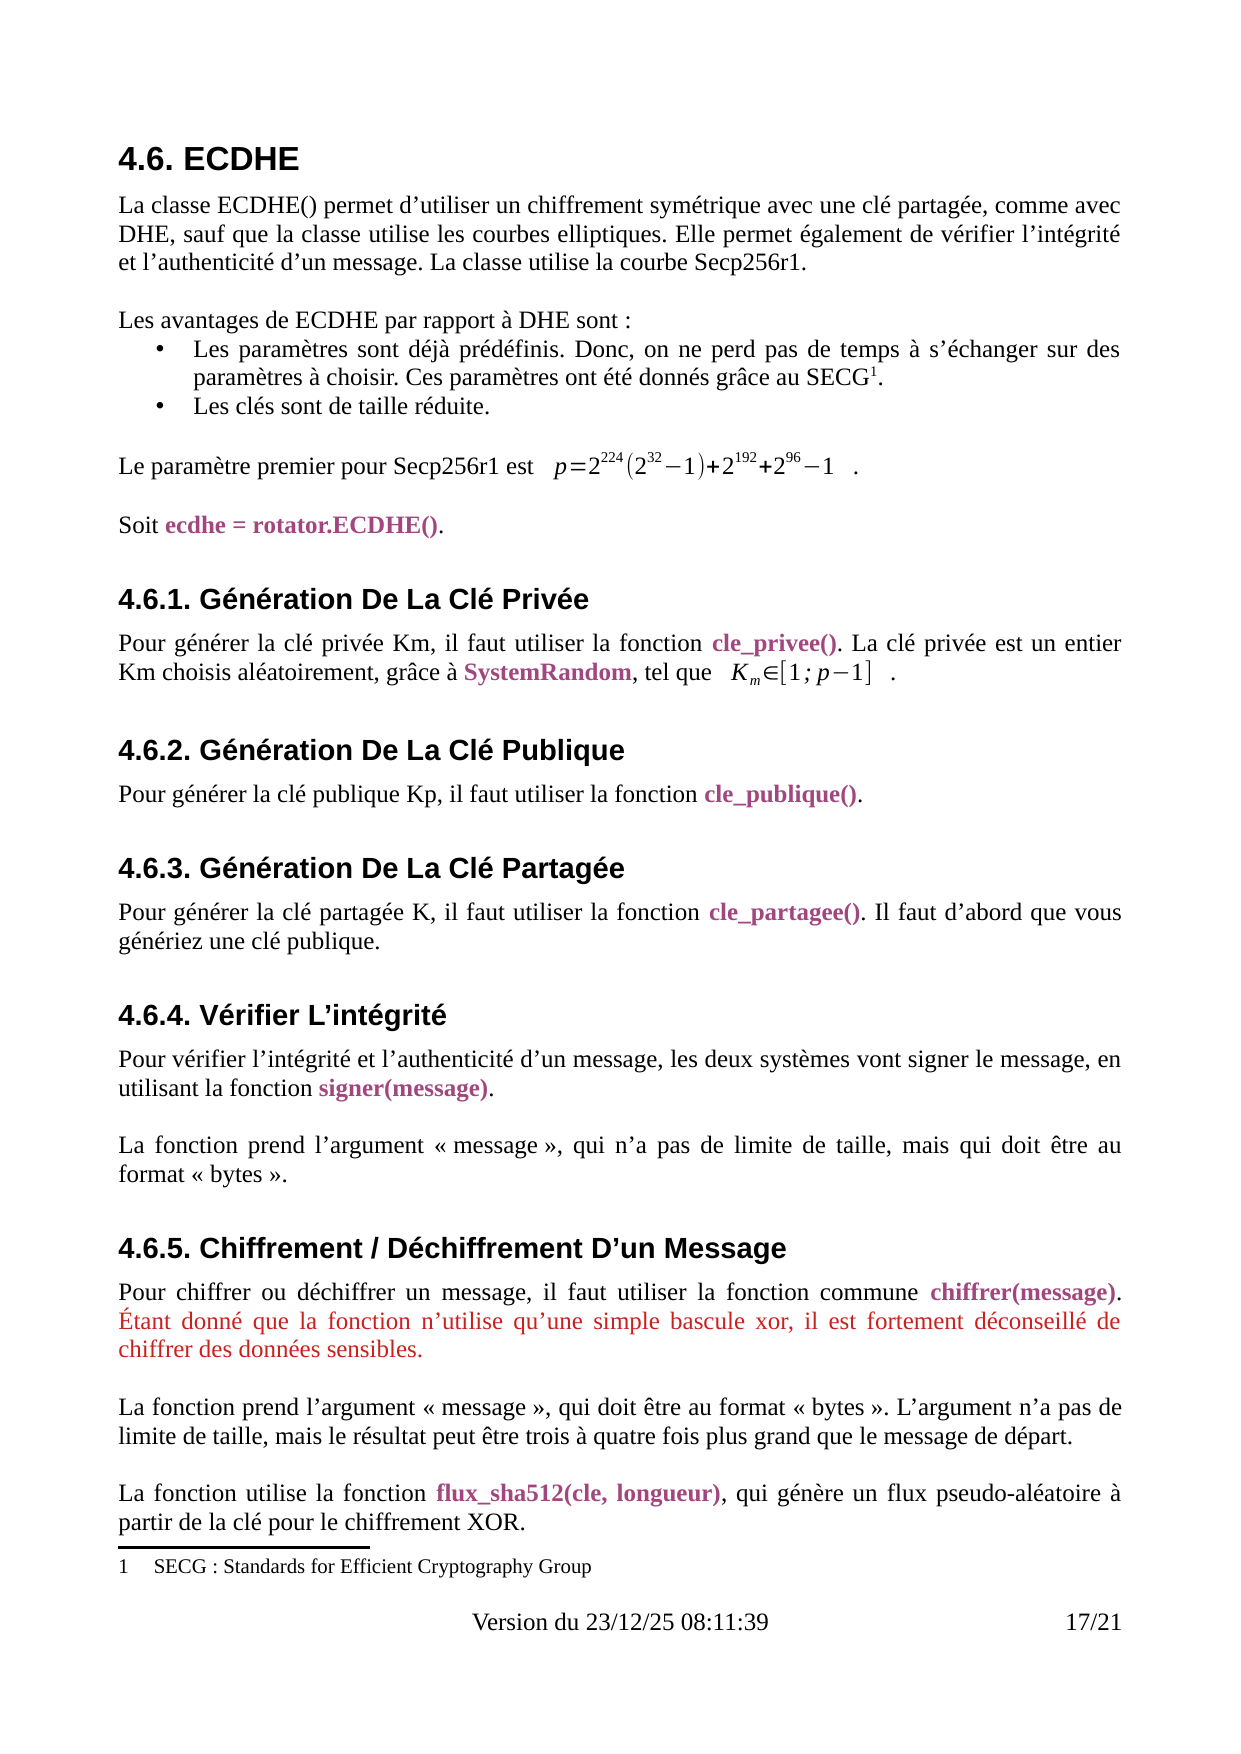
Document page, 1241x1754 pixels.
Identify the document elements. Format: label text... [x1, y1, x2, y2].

text Pour générer la clé partagée K, il faut utiliser la fonction cle_partagee(). Il faut d’abord que vous génériez une clé publique. [118, 897, 1122, 954]
text La fonction prend l’argument « message », qui n’a pas de limite de taille, mais qui doit être au format « bytes ». [118, 1130, 1122, 1188]
text La fonction prend l’argument « message », qui doit être au format « bytes ». L’argument n’a pas de limite de taille, mais le résultat peut être trois à quatre fois plus grand que le message de départ. [118, 1392, 1122, 1449]
subtitle Vérifier l’intégrité [118, 998, 1122, 1031]
text Les avantages de ECDHE par rapport à DHE sont : [118, 305, 1122, 334]
text Soit ecdhe = rotator.ECDHE(). [118, 510, 1122, 539]
list SECG : Standards for Efficient Cryptography Group [118, 1553, 1122, 1578]
subtitle ECDHE [118, 139, 1122, 177]
subtitle Génération de la clé publique [118, 733, 1122, 766]
subtitle Génération de la clé privée [118, 582, 1122, 616]
list Les clés sont de taille réduite. [156, 391, 1122, 420]
text Pour générer la clé privée Km, il faut utiliser la fonction cle_privee(). La clé privée est un entier Km choisis aléatoirement, grâce à SystemRandom, tel que. [118, 628, 1122, 689]
text La classe ECDHE() permet d’utiliser un chiffrement symétrique avec une clé partagée, comme avec DHE, sauf que la classe utilise les courbes elliptiques. Elle permet également de vérifier l’intégrité et l’authenticité d’un message. La classe utilise la courbe Secp256r1. [118, 190, 1122, 276]
subtitle Génération de la clé partagée [118, 851, 1122, 884]
text Pour chiffrer ou déchiffrer un message, il faut utiliser la fonction commune chiffrer(message). Étant donné que la fonction n’utilise qu’une simple bascule xor, il est fortement déconseillé de chiffrer des données sensibles. [118, 1277, 1122, 1363]
text Pour générer la clé publique Kp, il faut utiliser la fonction cle_publique(). [118, 779, 1122, 808]
text Le paramètre premier pour Secp256r1 est. [118, 449, 1122, 482]
text La fonction utilise la fonction flux_sha512(cle, longueur), qui génère un flux pseudo-aléatoire à partir de la clé pour le chiffrement XOR. [118, 1478, 1122, 1536]
list Les paramètres sont déjà prédéfinis. Donc, on ne perd pas de temps à s’échanger sur des paramètres à choisir. Ces paramètres ont été donnés grâce au SECG. [156, 334, 1122, 391]
subtitle Chiffrement / Déchiffrement d’un message [118, 1231, 1122, 1264]
text Pour vérifier l’intégrité et l’authenticité d’un message, les deux systèmes vont signer le message, en utilisant la fonction signer(message). [118, 1044, 1122, 1101]
